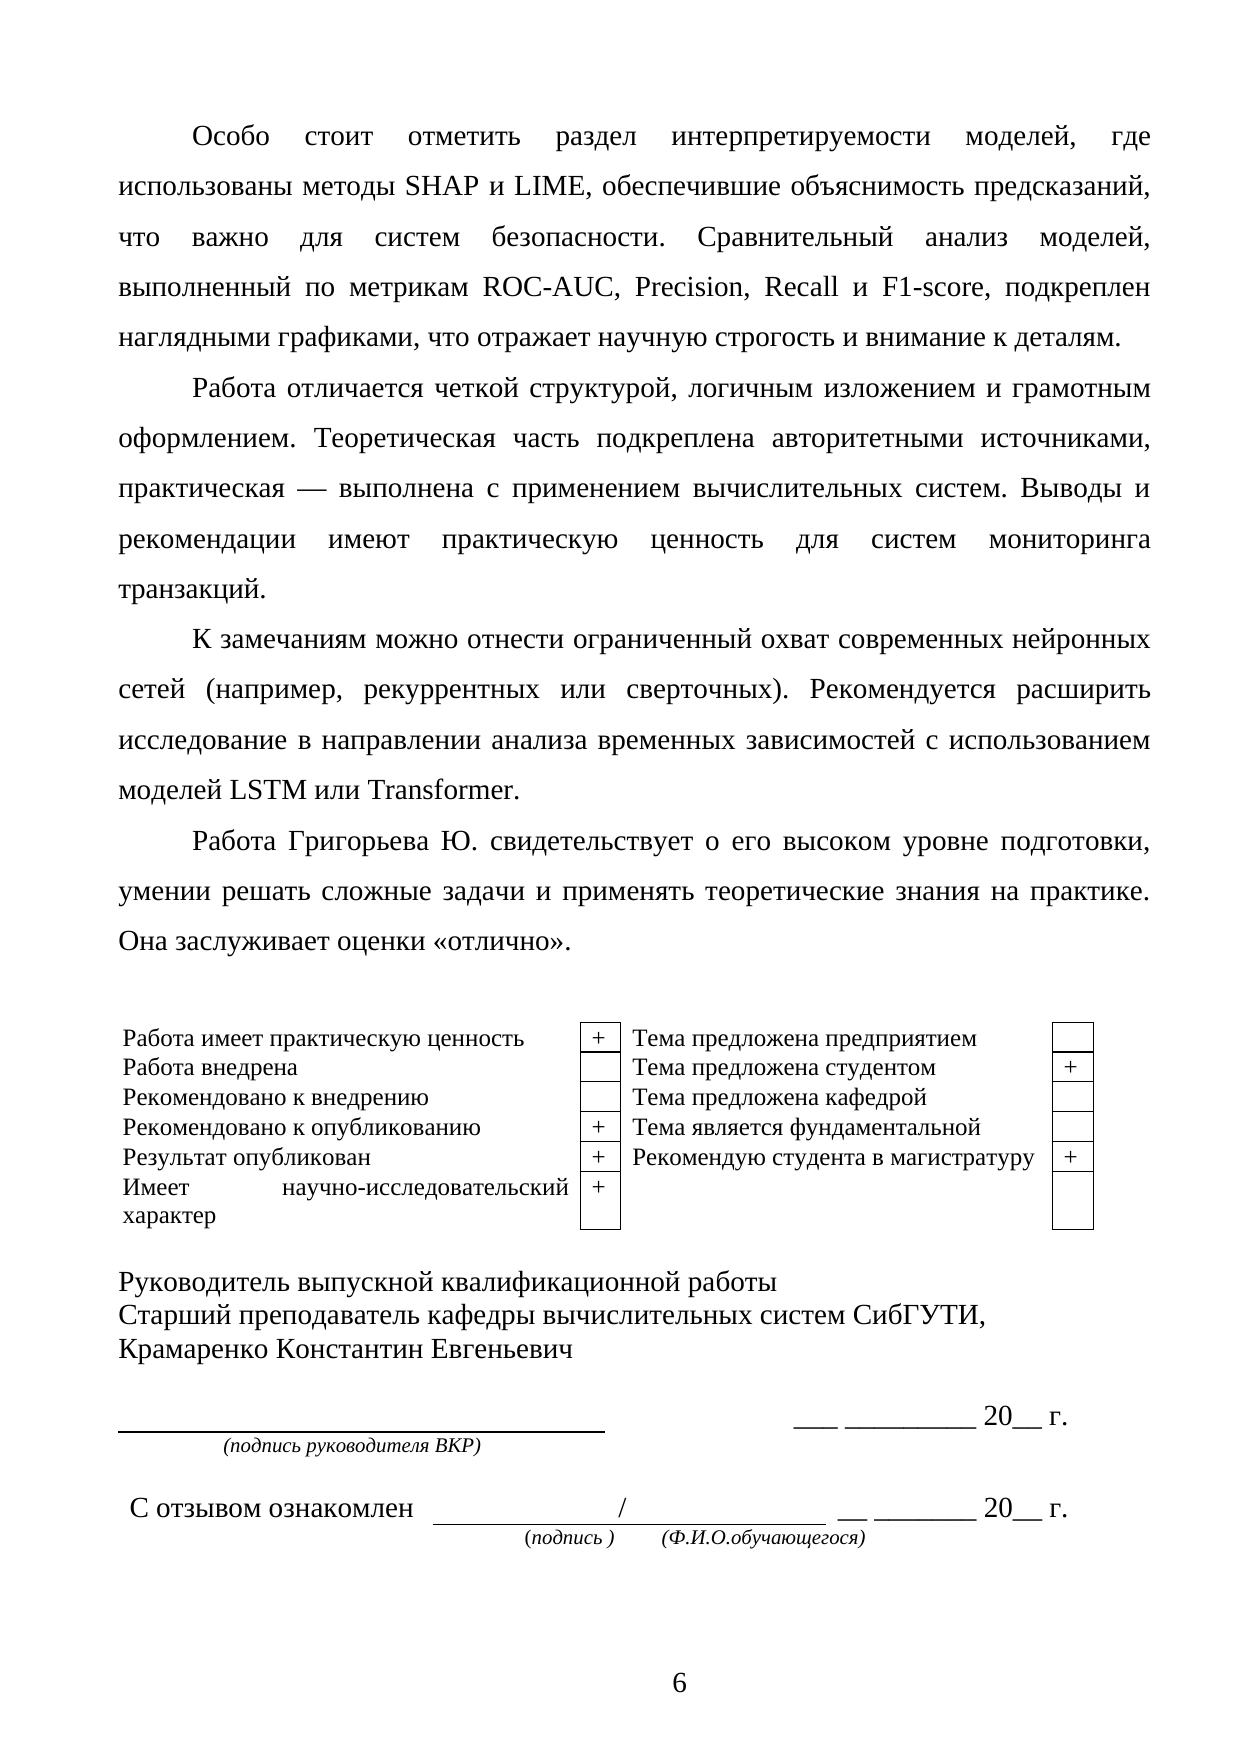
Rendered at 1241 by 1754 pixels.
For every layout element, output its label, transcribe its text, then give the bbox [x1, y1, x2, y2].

table_cell Рекомендовано к внедрению [111, 1081, 580, 1111]
table_cell + [581, 1112, 620, 1141]
table_header С отзывом ознакомлен [118, 1490, 433, 1524]
text Работа Григорьева Ю. свидетельствует о его высоком уровне подготовки, умении решать сложные задачи и применять теоретические знания на практике. Она заслуживает оценки «отлично». [118, 823, 1152, 957]
table_header Работа имеет практическую ценность [111, 1022, 580, 1051]
table_cell + [581, 1142, 620, 1171]
table_cell [1053, 1082, 1093, 1111]
table_cell + [1053, 1053, 1093, 1081]
table_cell Тема предложена студентом [621, 1051, 1052, 1081]
text К замечаниям можно отнести ограниченный охват современных нейронных сетей (например, рекуррентных или сверточных). Рекомендуется расширить исследование в направлении анализа временных зависимостей с использованием моделей LSTM или Transformer. [118, 621, 1152, 806]
text Руководитель выпускной квалификационной работы [118, 1264, 1152, 1297]
table_header [433, 1490, 607, 1524]
table_cell [581, 1082, 620, 1111]
table_cell Рекомендую студента в магистратуру [621, 1141, 1052, 1171]
text Работа отличается четкой структурой, логичным изложением и грамотным оформлением. Теоретическая часть подкреплена авторитетными источниками, практическая — выполнена с применением вычислительных систем. Выводы и рекомендации имеют практическую ценность для систем мониторинга транзакций. [118, 370, 1152, 604]
table_header [118, 1398, 605, 1431]
table_cell Тема предложена кафедрой [621, 1081, 1052, 1111]
text Особо стоит отметить раздел интерпретируемости моделей, где использованы методы SHAP и LIME, обеспечившие объяснимость предсказаний, что важно для систем безопасности. Сравнительный анализ моделей, выполненный по метрикам ROC-AUC, Precision, Recall и F1-score, подкреплен наглядными графиками, что отражает научную строгость и внимание к деталям. [118, 118, 1152, 353]
table_cell + [581, 1172, 620, 1229]
text (подпись ) (Ф.И.О.обучающегося) [118, 1525, 1152, 1549]
table_header + [581, 1023, 620, 1051]
table_cell Тема является фундаментальной [621, 1111, 1052, 1141]
table_cell Работа внедрена [111, 1051, 580, 1081]
table_cell [1053, 1172, 1093, 1229]
table_cell [581, 1053, 620, 1081]
table_cell [1053, 1112, 1093, 1141]
table_cell Результат опубликован [111, 1141, 580, 1171]
table_header / [607, 1490, 826, 1524]
table_header Тема предложена предприятием [621, 1022, 1052, 1051]
table_cell + [1053, 1142, 1093, 1171]
table_header [1053, 1023, 1093, 1051]
table_cell Имеет научно-исследовательский характер [111, 1171, 580, 1229]
text (подпись руководителя ВКР) [192, 1432, 1152, 1457]
table_header ___ _________ 20__ г. [605, 1398, 1092, 1431]
text Старший преподаватель кафедры вычислительных систем СибГУТИ, Крамаренко Константин Евгеньевич [118, 1297, 1152, 1364]
table_cell [621, 1171, 1052, 1229]
table_cell Рекомендовано к опубликованию [111, 1111, 580, 1141]
table_header __ _______ 20__ г. [826, 1490, 1092, 1524]
